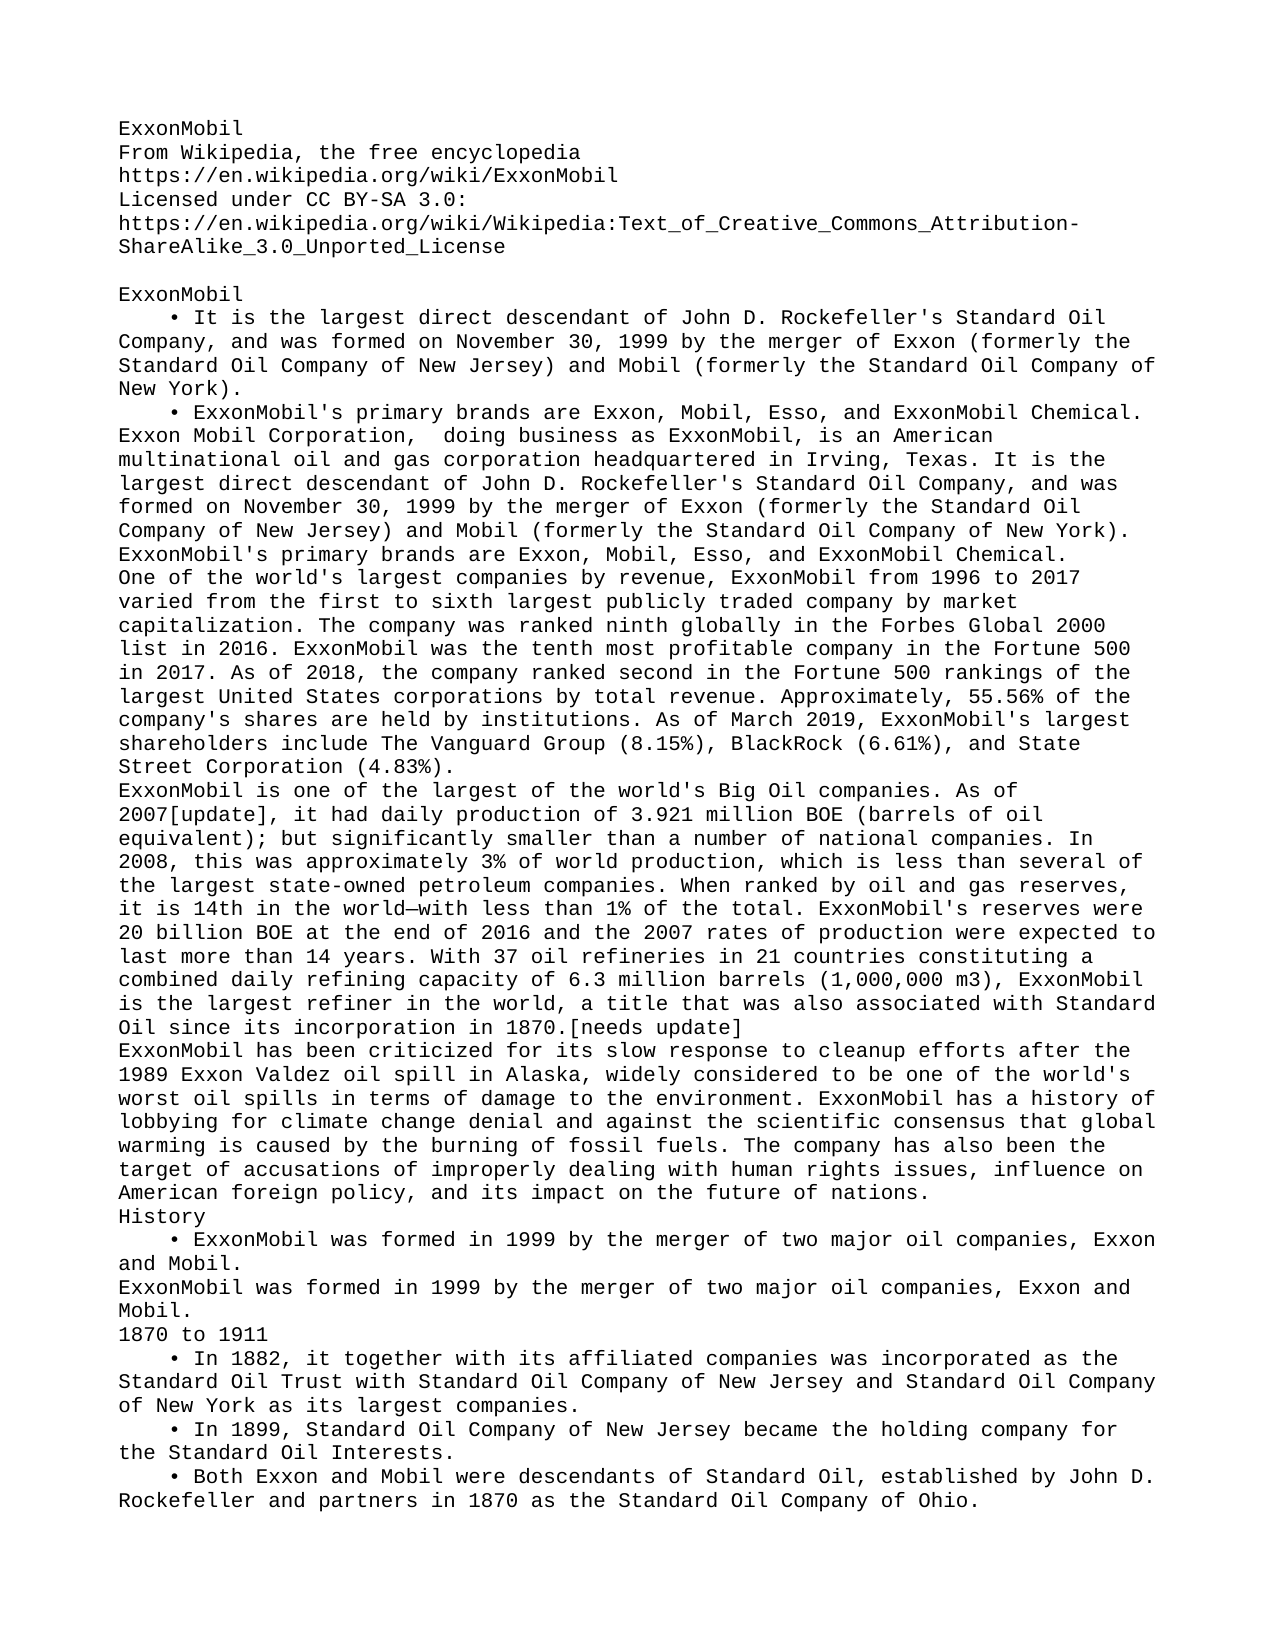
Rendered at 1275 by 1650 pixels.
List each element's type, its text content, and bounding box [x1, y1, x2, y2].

text Exxon Mobil Corporation, doing business as ExxonMobil, is an American multinational oil and gas corporation headquartered in Irving, Texas. It is the largest direct descendant of John D. Rockefeller's Standard Oil Company, and was formed on November 30, 1999 by the merger of Exxon (formerly the Standard Oil Company of New Jersey) and Mobil (formerly the Standard Oil Company of New York). ExxonMobil's primary brands are Exxon, Mobil, Esso, and ExxonMobil Chemical. [118, 426, 1157, 567]
text ExxonMobil has been criticized for its slow response to cleanup efforts after the 1989 Exxon Valdez oil spill in Alaska, widely considered to be one of the world's worst oil spills in terms of damage to the environment. ExxonMobil has a history of lobbying for climate change denial and against the scientific consensus that global warming is caused by the burning of fossil fuels. The company has also been the target of accusations of improperly dealing with human rights issues, influence on American foreign policy, and its impact on the future of nations. [118, 1040, 1157, 1206]
text Licensed under CC BY-SA 3.0: [118, 189, 1157, 213]
text History [118, 1206, 1157, 1229]
text 1870 to 1911 [118, 1324, 1157, 1348]
text • ExxonMobil's primary brands are Exxon, Mobil, Esso, and ExxonMobil Chemical. [118, 402, 1157, 426]
text One of the world's largest companies by revenue, ExxonMobil from 1996 to 2017 varied from the first to sixth largest publicly traded company by market capitalization. The company was ranked ninth globally in the Forbes Global 2000 list in 2016. ExxonMobil was the tenth most profitable company in the Fortune 500 in 2017. As of 2018, the company ranked second in the Fortune 500 rankings of the largest United States corporations by total revenue. Approximately, 55.56% of the company's shares are held by institutions. As of March 2019, ExxonMobil's largest shareholders include The Vanguard Group (8.15%), BlackRock (6.61%), and State Street Corporation (4.83%). [118, 567, 1157, 780]
text https://en.wikipedia.org/wiki/Wikipedia:Text_of_Creative_Commons_Attribution-ShareAlike_3.0_Unported_License [118, 213, 1157, 260]
text ExxonMobil [118, 284, 1157, 307]
text • It is the largest direct descendant of John D. Rockefeller's Standard Oil Company, and was formed on November 30, 1999 by the merger of Exxon (formerly the Standard Oil Company of New Jersey) and Mobil (formerly the Standard Oil Company of New York). [118, 307, 1157, 402]
text ExxonMobil is one of the largest of the world's Big Oil companies. As of 2007[update], it had daily production of 3.921 million BOE (barrels of oil equivalent); but significantly smaller than a number of national companies. In 2008, this was approximately 3% of world production, which is less than several of the largest state-owned petroleum companies. When ranked by oil and gas reserves, it is 14th in the world—with less than 1% of the total. ExxonMobil's reserves were 20 billion BOE at the end of 2016 and the 2007 rates of production were expected to last more than 14 years. With 37 oil refineries in 21 countries constituting a combined daily refining capacity of 6.3 million barrels (1,000,000 m3), ExxonMobil is the largest refiner in the world, a title that was also associated with Standard Oil since its incorporation in 1870.[needs update] [118, 780, 1157, 1040]
text • Both Exxon and Mobil were descendants of Standard Oil, established by John D. Rockefeller and partners in 1870 as the Standard Oil Company of Ohio. [118, 1466, 1157, 1513]
text • In 1899, Standard Oil Company of New Jersey became the holding company for the Standard Oil Interests. [118, 1419, 1157, 1466]
text • ExxonMobil was formed in 1999 by the merger of two major oil companies, Exxon and Mobil. [118, 1229, 1157, 1277]
text From Wikipedia, the free encyclopedia [118, 142, 1157, 165]
text ExxonMobil [118, 118, 1157, 142]
text • In 1882, it together with its affiliated companies was incorporated as the Standard Oil Trust with Standard Oil Company of New Jersey and Standard Oil Company of New York as its largest companies. [118, 1348, 1157, 1419]
text ExxonMobil was formed in 1999 by the merger of two major oil companies, Exxon and Mobil. [118, 1277, 1157, 1324]
text https://en.wikipedia.org/wiki/ExxonMobil [118, 165, 1157, 189]
